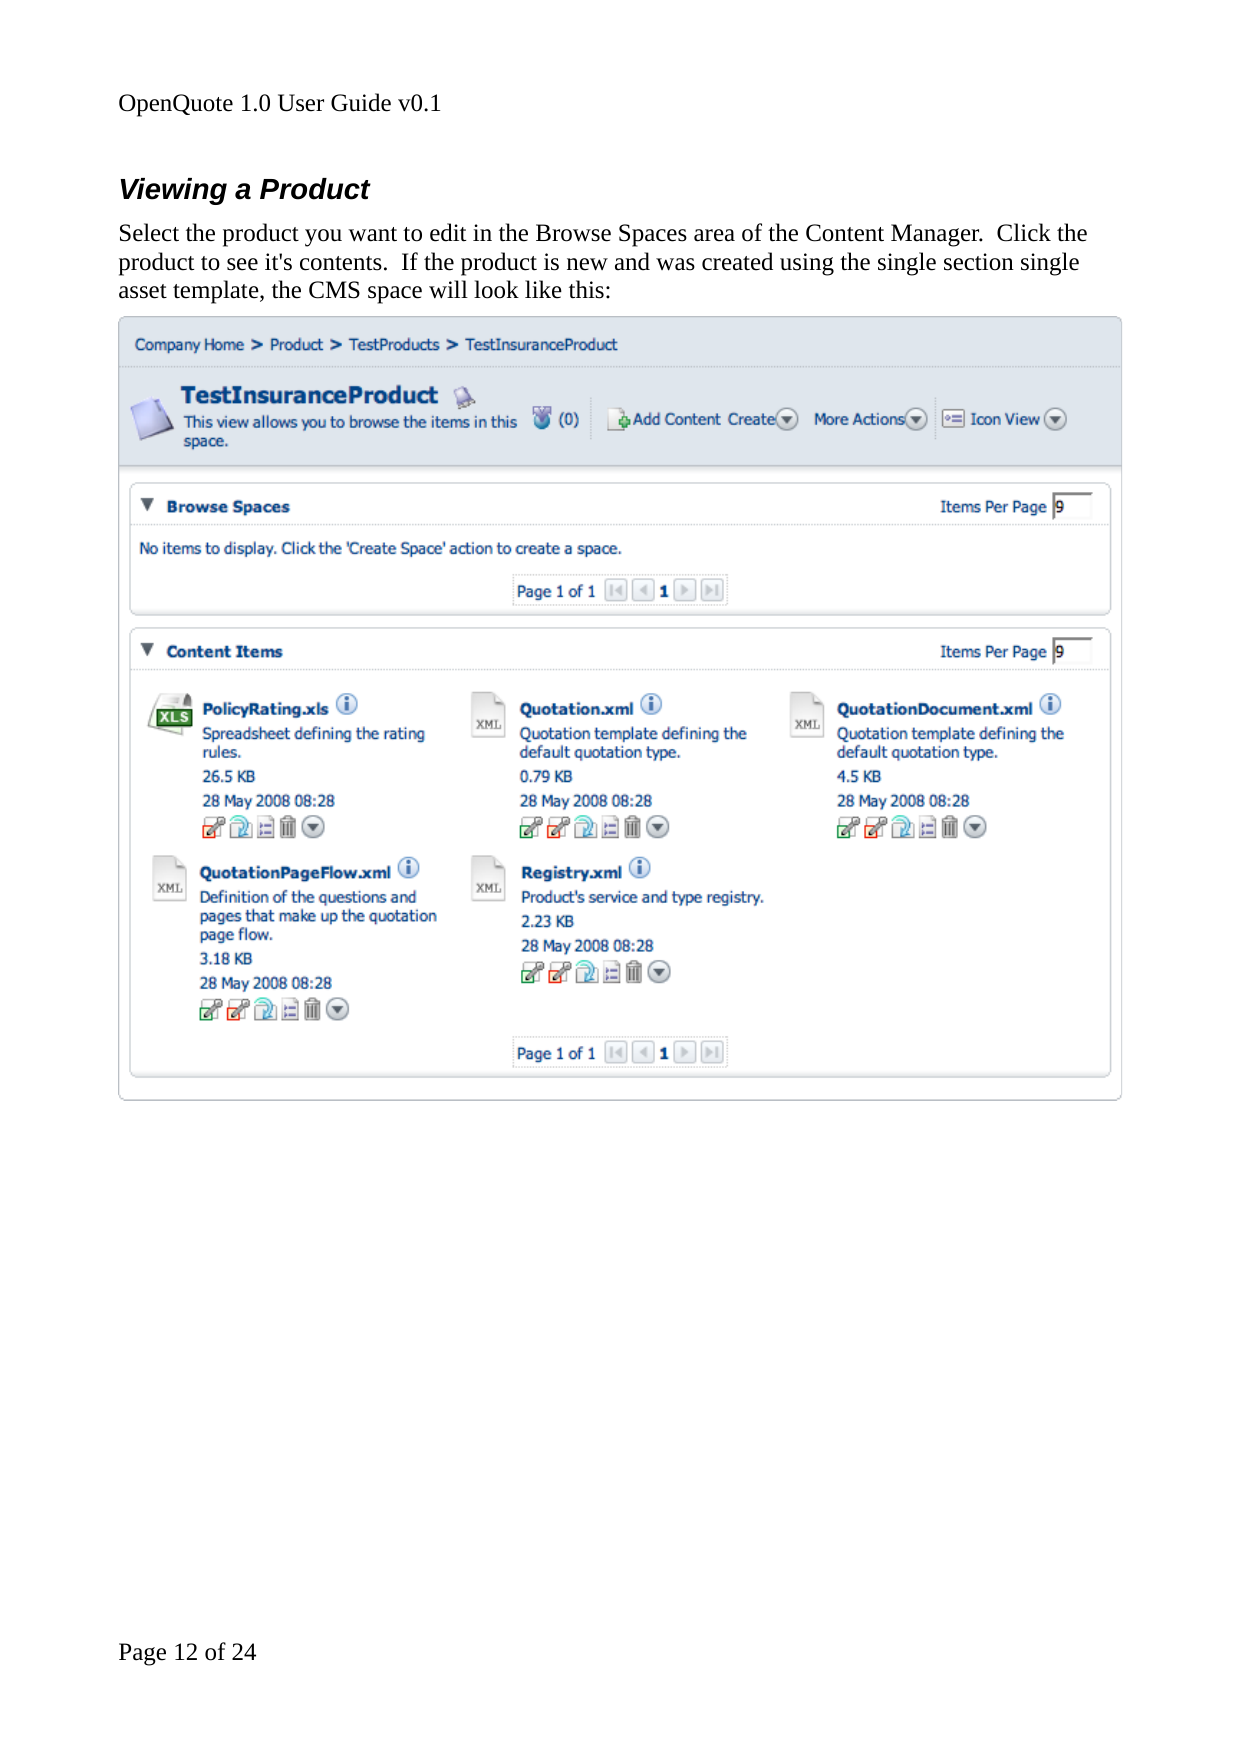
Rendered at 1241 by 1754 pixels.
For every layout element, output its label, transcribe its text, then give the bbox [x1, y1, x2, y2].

text Select the product you want to edit in the Browse Spaces area of the Content Manager. Click the product to see it's contents. If the product is new and was created using the single section single asset template, the CMS space will look like this: [118, 218, 1122, 304]
subtitle Viewing a Product [118, 172, 1122, 205]
picture [118, 316, 1123, 1101]
